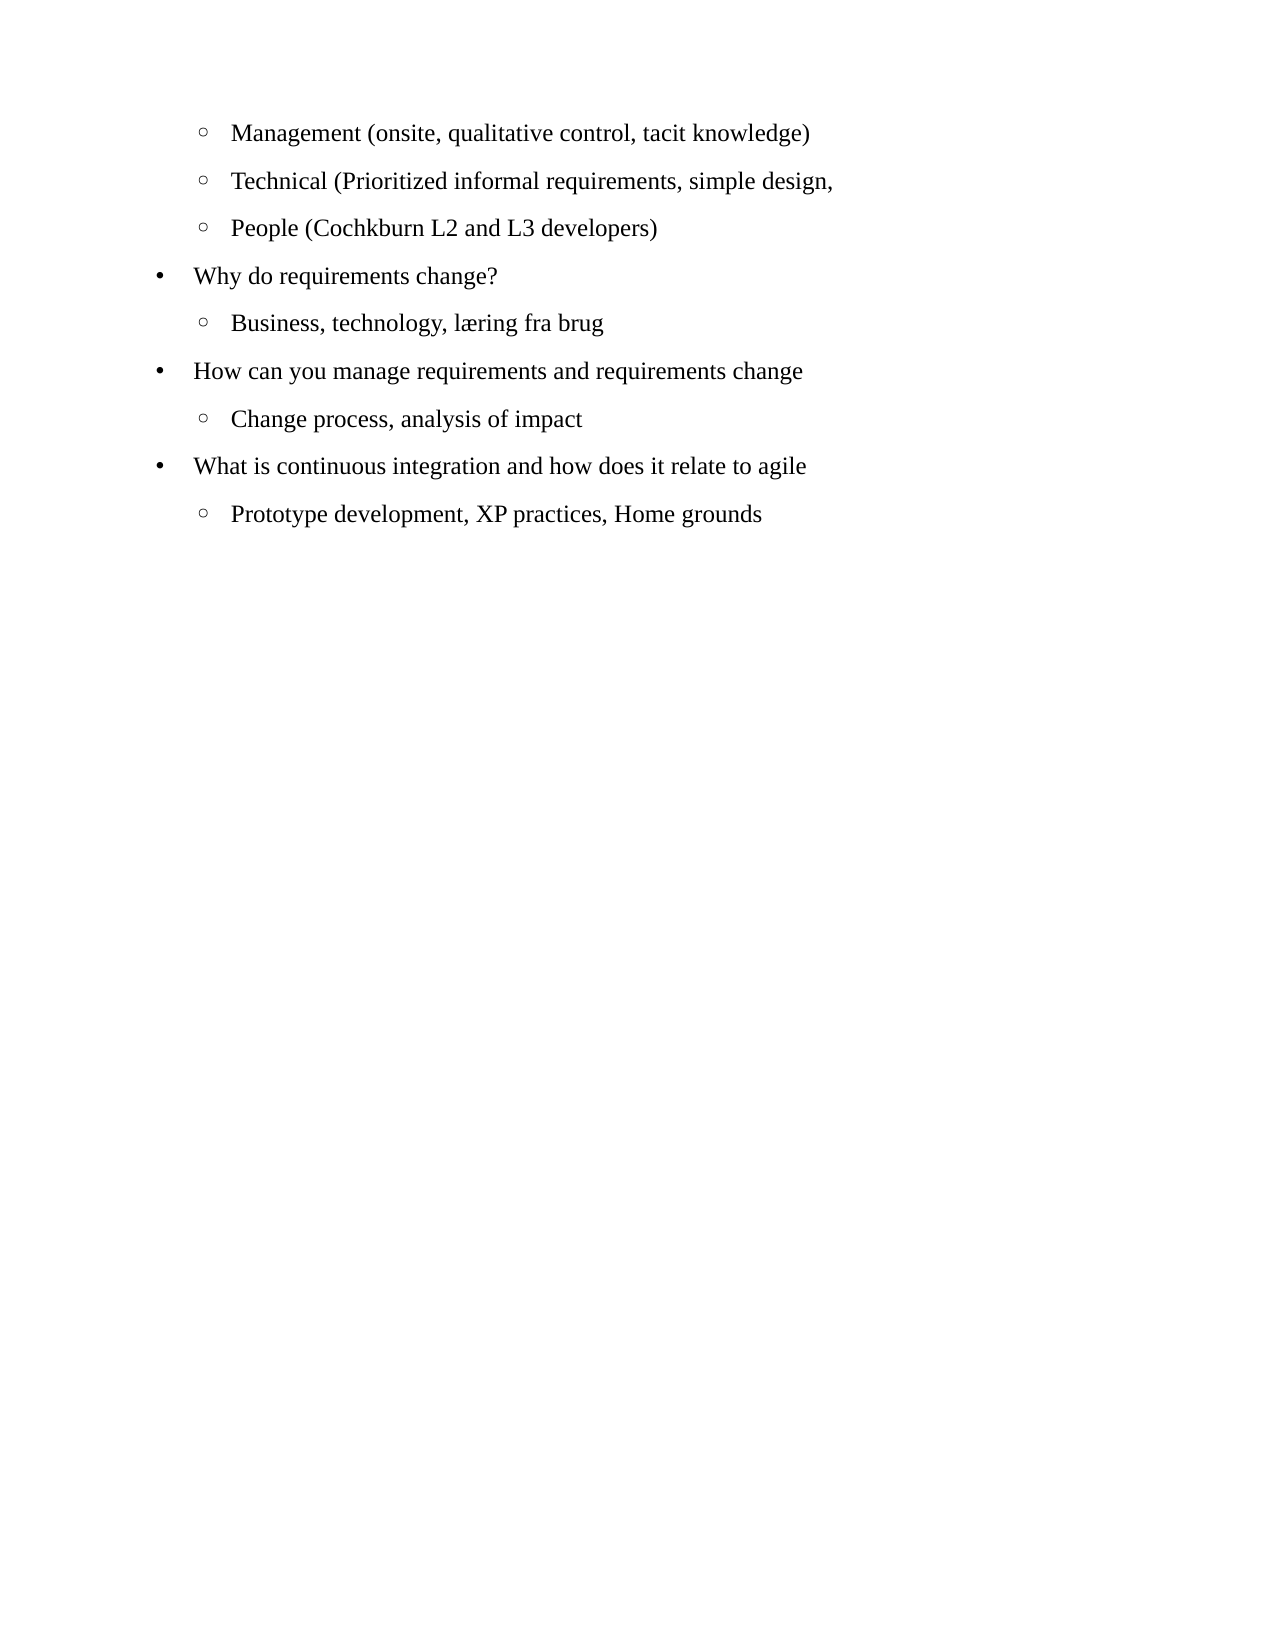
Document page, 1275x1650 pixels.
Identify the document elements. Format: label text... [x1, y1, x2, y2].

list Management (onsite, qualitative control, tacit knowledge) [193, 118, 1157, 147]
list People (Cochkburn L2 and L3 developers) [193, 213, 1157, 242]
list Prototype development, XP practices, Home grounds [193, 499, 1157, 528]
list Why do requirements change? [156, 261, 1157, 290]
list Business, technology, læring fra brug [193, 308, 1157, 337]
list Change process, analysis of impact [193, 404, 1157, 432]
list What is continuous integration and how does it relate to agile [156, 451, 1157, 480]
list How can you manage requirements and requirements change [156, 356, 1157, 385]
list Technical (Prioritized informal requirements, simple design, [193, 166, 1157, 194]
